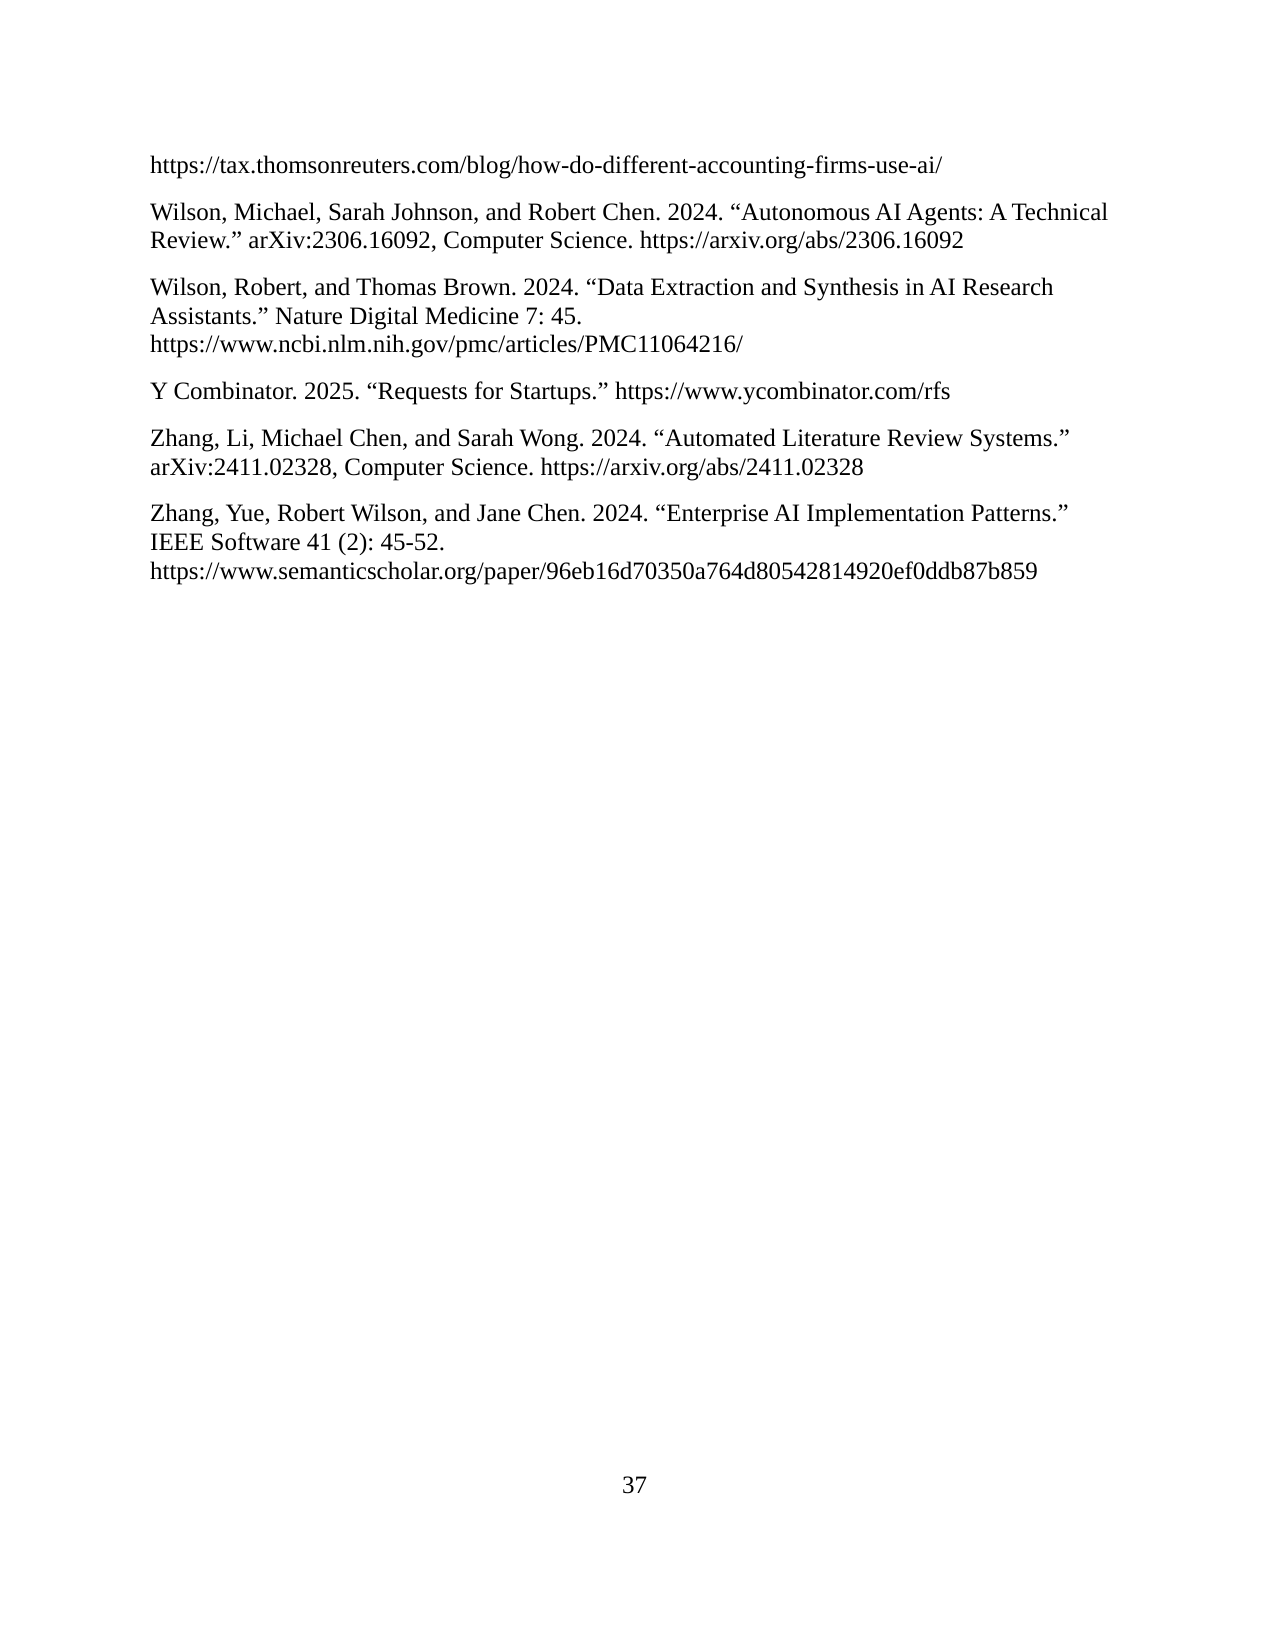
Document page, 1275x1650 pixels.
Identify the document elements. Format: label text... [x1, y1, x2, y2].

text Zhang, Yue, Robert Wilson, and Jane Chen. 2024. “Enterprise AI Implementation Patterns.” IEEE Software 41 (2): 45-52. https://www.semanticscholar.org/paper/96eb16d70350a764d80542814920ef0ddb87b859 [150, 498, 1125, 584]
text Wilson, Robert, and Thomas Brown. 2024. “Data Extraction and Synthesis in AI Research Assistants.” Nature Digital Medicine 7: 45. https://www.ncbi.nlm.nih.gov/pmc/articles/PMC11064216/ [150, 272, 1125, 358]
text Wilson, Michael, Sarah Johnson, and Robert Chen. 2024. “Autonomous AI Agents: A Technical Review.” arXiv:2306.16092, Computer Science. https://arxiv.org/abs/2306.16092 [150, 197, 1125, 254]
text Y Combinator. 2025. “Requests for Startups.” https://www.ycombinator.com/rfs [150, 376, 1125, 405]
text https://tax.thomsonreuters.com/blog/how-do-different-accounting-firms-use-ai/ [150, 150, 1125, 179]
text Zhang, Li, Michael Chen, and Sarah Wong. 2024. “Automated Literature Review Systems.” arXiv:2411.02328, Computer Science. https://arxiv.org/abs/2411.02328 [150, 423, 1125, 480]
